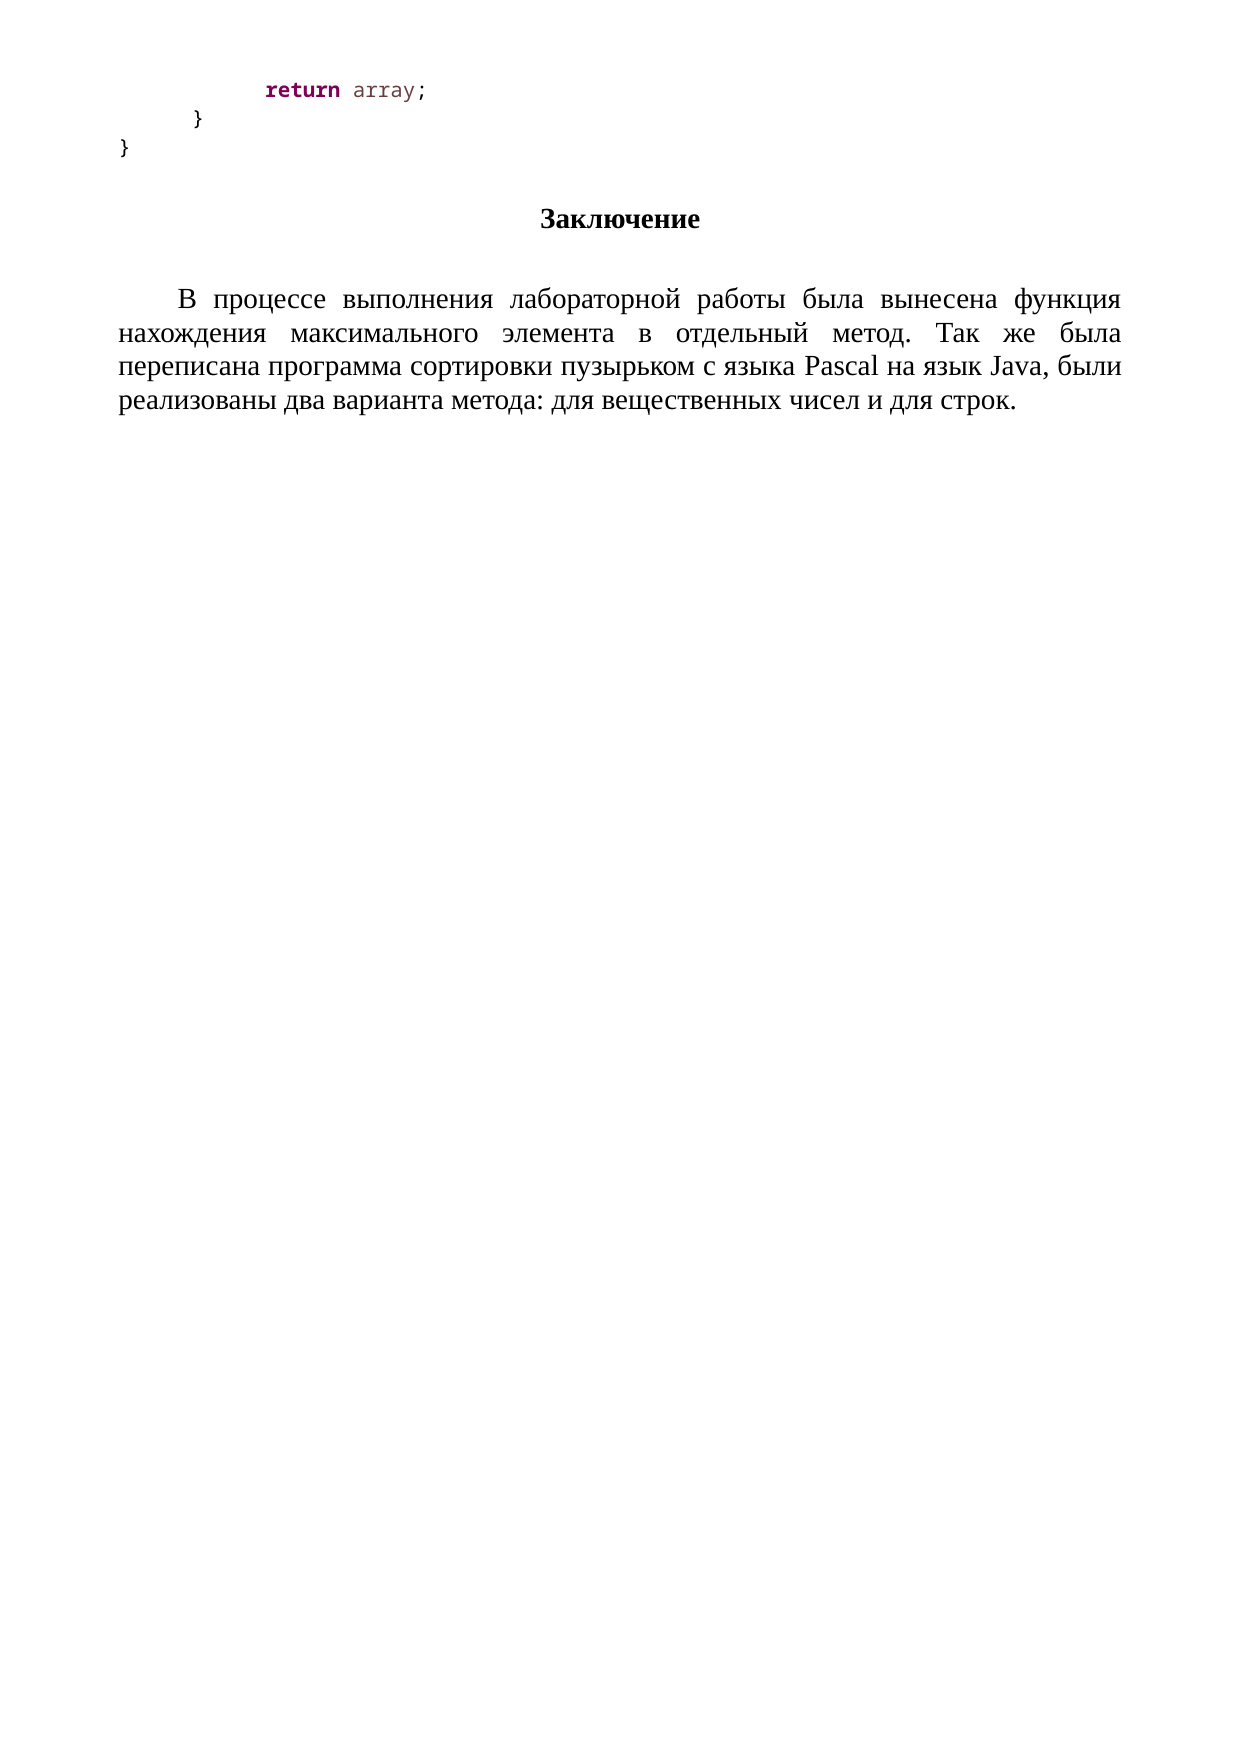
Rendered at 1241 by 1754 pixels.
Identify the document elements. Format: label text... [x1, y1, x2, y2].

text Заключение [118, 202, 1122, 235]
text В процессе выполнения лабораторной работы была вынесена функция нахождения максимального элемента в отдельный метод. Так же была переписана программа сортировки пузырьком с языка Pascal на язык Java, были реализованы два варианта метода: для вещественных чисел и для строк. [118, 281, 1122, 415]
text } [118, 132, 1122, 160]
text return array; [118, 75, 1122, 103]
text } [118, 103, 1122, 132]
